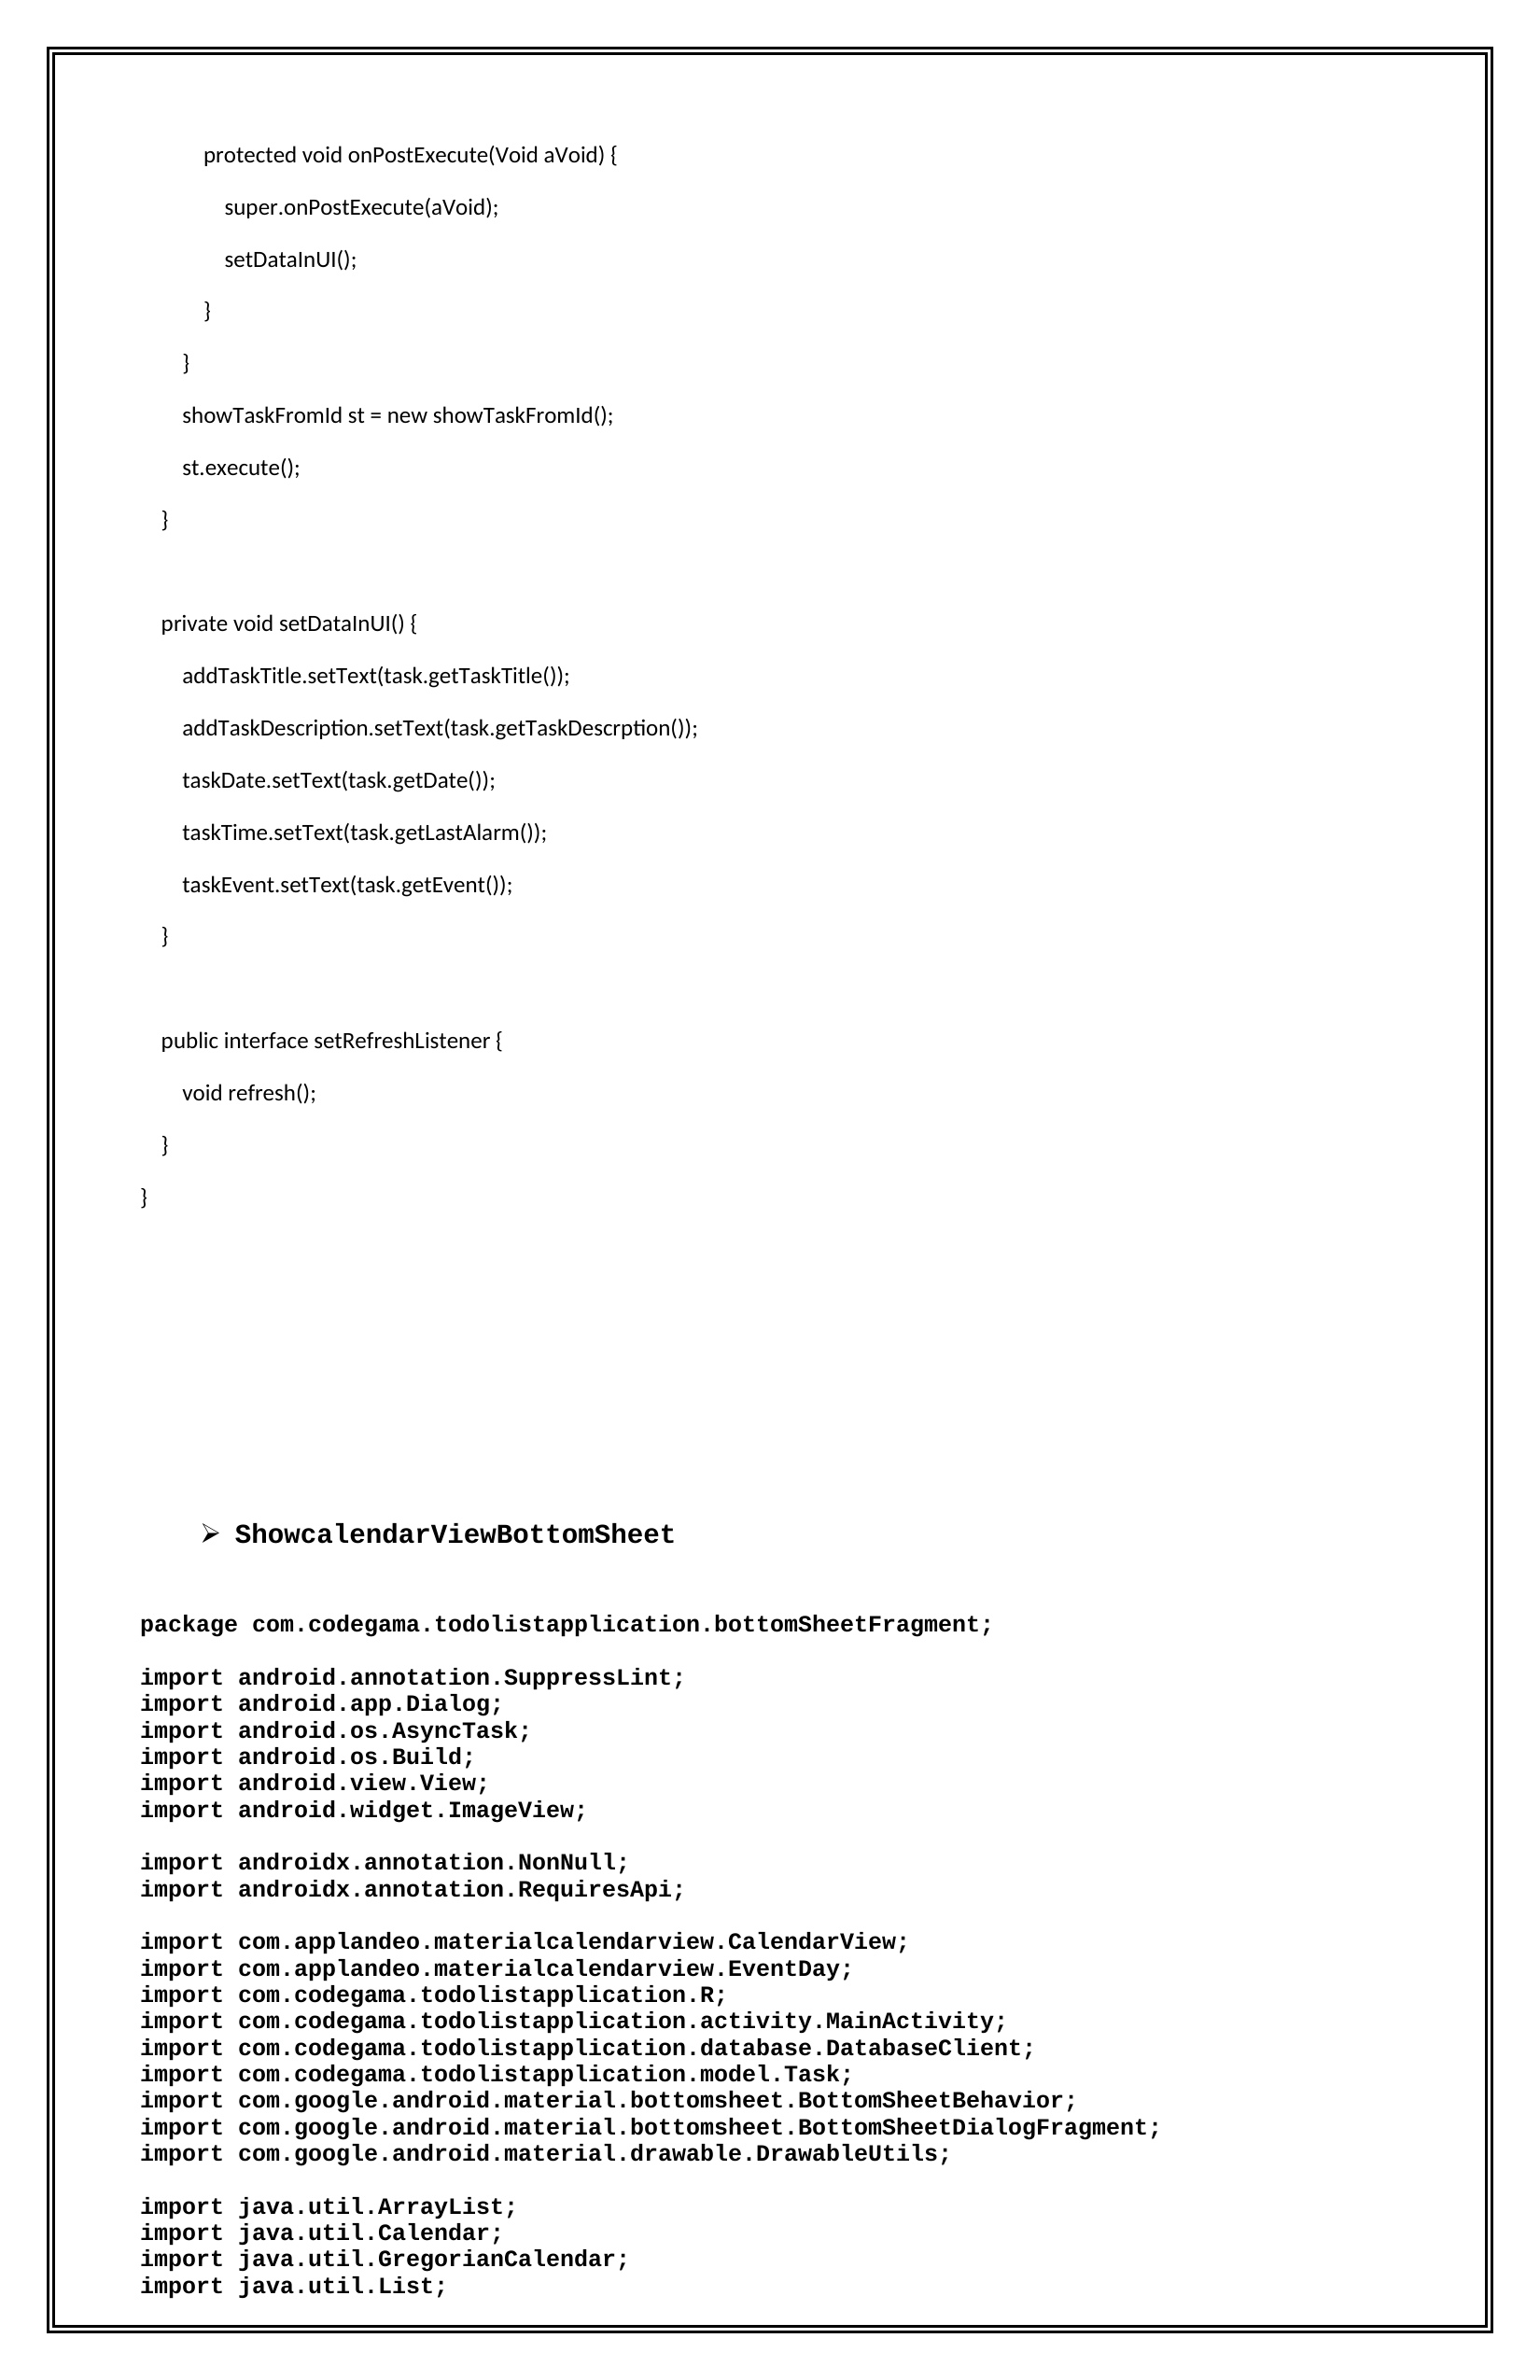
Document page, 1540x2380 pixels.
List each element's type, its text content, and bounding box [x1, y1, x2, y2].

text import java.util.GregorianCalendar; [140, 2247, 1400, 2274]
text void refresh(); [140, 1078, 1400, 1107]
text } [140, 505, 1400, 533]
text import java.util.Calendar; [140, 2221, 1400, 2247]
text import androidx.annotation.RequiresApi; [140, 1877, 1400, 1904]
text import java.util.List; [140, 2274, 1400, 2301]
text protected void onPostExecute(Void aVoid) { [140, 140, 1400, 169]
text import android.os.Build; [140, 1745, 1400, 1771]
text addTaskDescription.setText(task.getTaskDescrption()); [140, 713, 1400, 742]
text import com.applandeo.materialcalendarview.EventDay; [140, 1956, 1400, 1983]
text import android.annotation.SuppressLint; [140, 1666, 1400, 1692]
text super.onPostExecute(aVoid); [140, 192, 1400, 220]
text import android.view.View; [140, 1771, 1400, 1798]
text import java.util.ArrayList; [140, 2194, 1400, 2221]
text taskTime.setText(task.getLastAlarm()); [140, 818, 1400, 846]
text taskEvent.setText(task.getEvent()); [140, 870, 1400, 898]
text } [140, 1130, 1400, 1158]
text } [140, 1183, 1400, 1211]
text st.execute(); [140, 453, 1400, 482]
text import com.google.android.material.bottomsheet.BottomSheetDialogFragment; [140, 2115, 1400, 2142]
text import android.app.Dialog; [140, 1692, 1400, 1718]
text private void setDataInUI() { [140, 609, 1400, 637]
text import com.codegama.todolistapplication.database.DatabaseClient; [140, 2036, 1400, 2063]
text import android.os.AsyncTask; [140, 1718, 1400, 1745]
text public interface setRefreshListener { [140, 1026, 1400, 1055]
text taskDate.setText(task.getDate()); [140, 765, 1400, 794]
text showTaskFromId st = new showTaskFromId(); [140, 400, 1400, 429]
text import android.widget.ImageView; [140, 1798, 1400, 1825]
text package com.codegama.todolistapplication.bottomSheetFragment; [140, 1613, 1400, 1639]
text import com.google.android.material.bottomsheet.BottomSheetBehavior; [140, 2089, 1400, 2115]
text import com.codegama.todolistapplication.model.Task; [140, 2063, 1400, 2089]
text import com.codegama.todolistapplication.R; [140, 1983, 1400, 2009]
text import com.applandeo.materialcalendarview.CalendarView; [140, 1930, 1400, 1956]
text } [140, 921, 1400, 950]
text import androidx.annotation.NonNull; [140, 1851, 1400, 1877]
list ShowcalendarViewBottomSheet [200, 1520, 1400, 1551]
text import com.codegama.todolistapplication.activity.MainActivity; [140, 2009, 1400, 2036]
text addTaskTitle.setText(task.getTaskTitle()); [140, 661, 1400, 690]
text setDataInUI(); [140, 245, 1400, 273]
text } [140, 348, 1400, 377]
text } [140, 296, 1400, 325]
text import com.google.android.material.drawable.DrawableUtils; [140, 2142, 1400, 2168]
